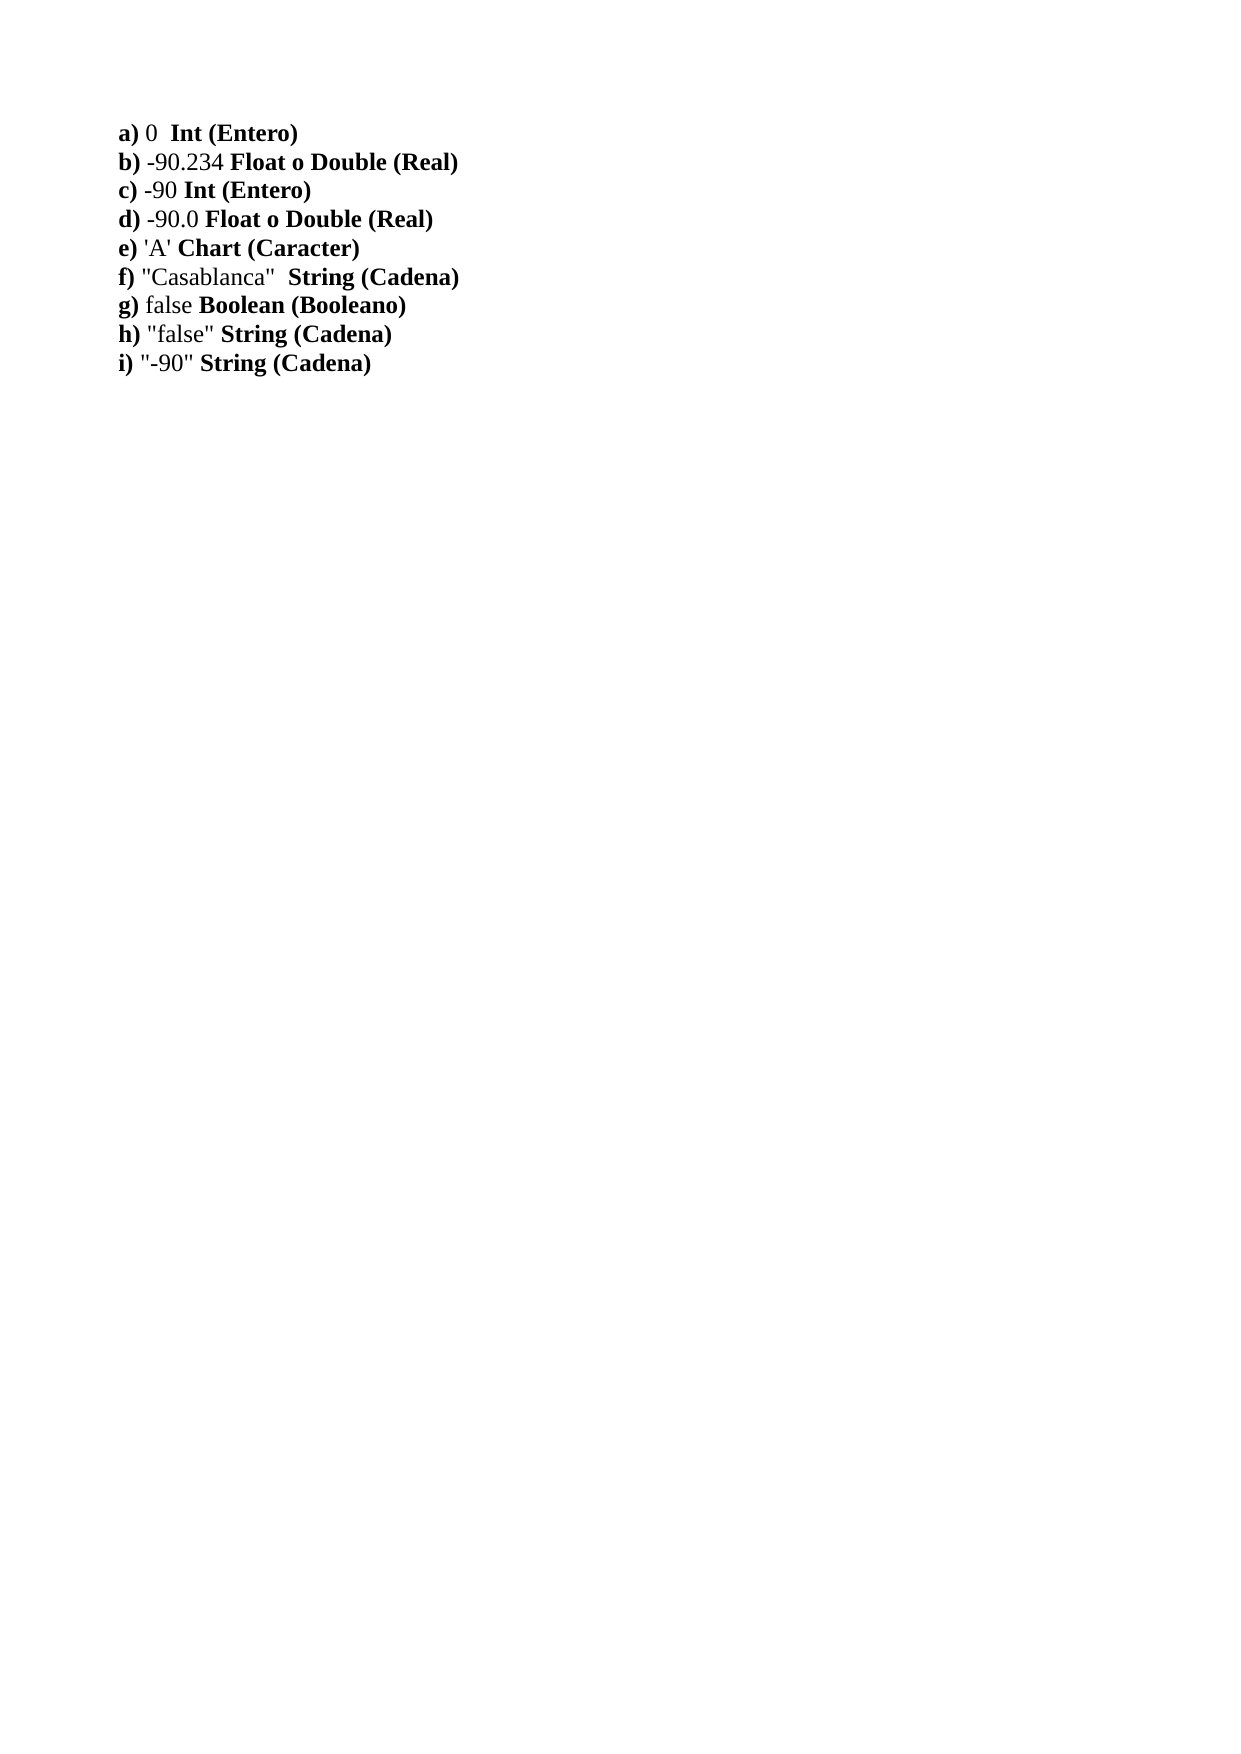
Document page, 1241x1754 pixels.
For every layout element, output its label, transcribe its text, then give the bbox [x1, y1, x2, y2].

text i) "-90" String (Cadena) [118, 348, 1122, 377]
text g) false Boolean (Booleano) [118, 291, 1122, 319]
text b) -90.234 Float o Double (Real) [118, 147, 1122, 176]
text c) -90 Int (Entero) [118, 176, 1122, 204]
text h) "false" String (Cadena) [118, 319, 1122, 348]
text e) 'A' Chart (Caracter) [118, 233, 1122, 262]
text f) "Casablanca" String (Cadena) [118, 262, 1122, 291]
text d) -90.0 Float o Double (Real) [118, 204, 1122, 233]
text a) 0 Int (Entero) [118, 118, 1122, 147]
